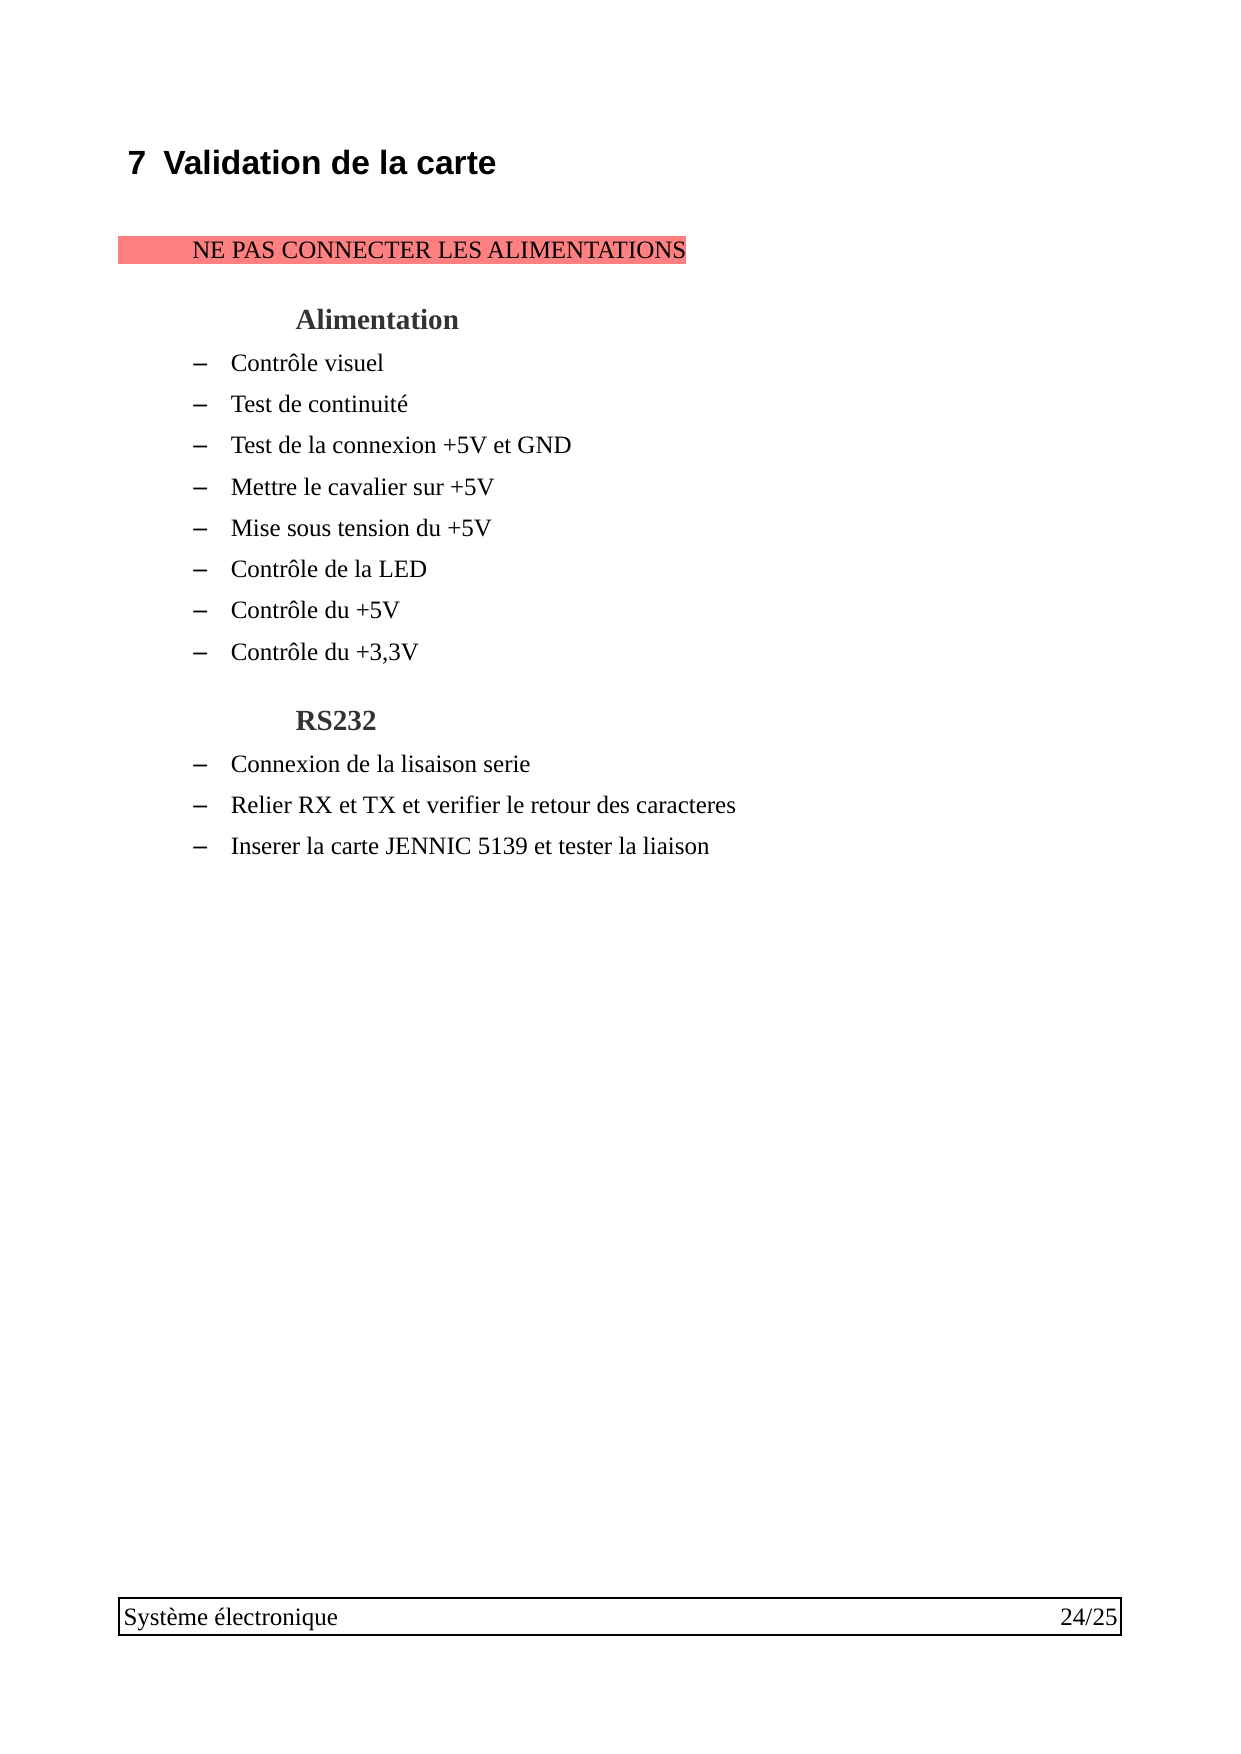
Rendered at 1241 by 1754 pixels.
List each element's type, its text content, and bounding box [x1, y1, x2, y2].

list Mettre le cavalier sur +5V [193, 472, 1122, 500]
list Inserer la carte JENNIC 5139 et tester la liaison [193, 831, 1122, 860]
subtitle Validation de la carte [118, 143, 1122, 182]
subtitle RS232 [295, 703, 1122, 736]
subtitle Alimentation [295, 302, 1122, 335]
list Relier RX et TX et verifier le retour des caracteres [193, 790, 1122, 819]
text NE PAS CONNECTER LES ALIMENTATIONS [118, 236, 1122, 264]
list Contrôle de la LED [193, 554, 1122, 583]
list Mise sous tension du +5V [193, 513, 1122, 542]
list Test de continuité [193, 389, 1122, 418]
list Test de la connexion +5V et GND [193, 430, 1122, 459]
list Contrôle visuel [193, 348, 1122, 377]
list Contrôle du +3,3V [193, 637, 1122, 665]
list Contrôle du +5V [193, 595, 1122, 624]
list Connexion de la lisaison serie [193, 749, 1122, 778]
